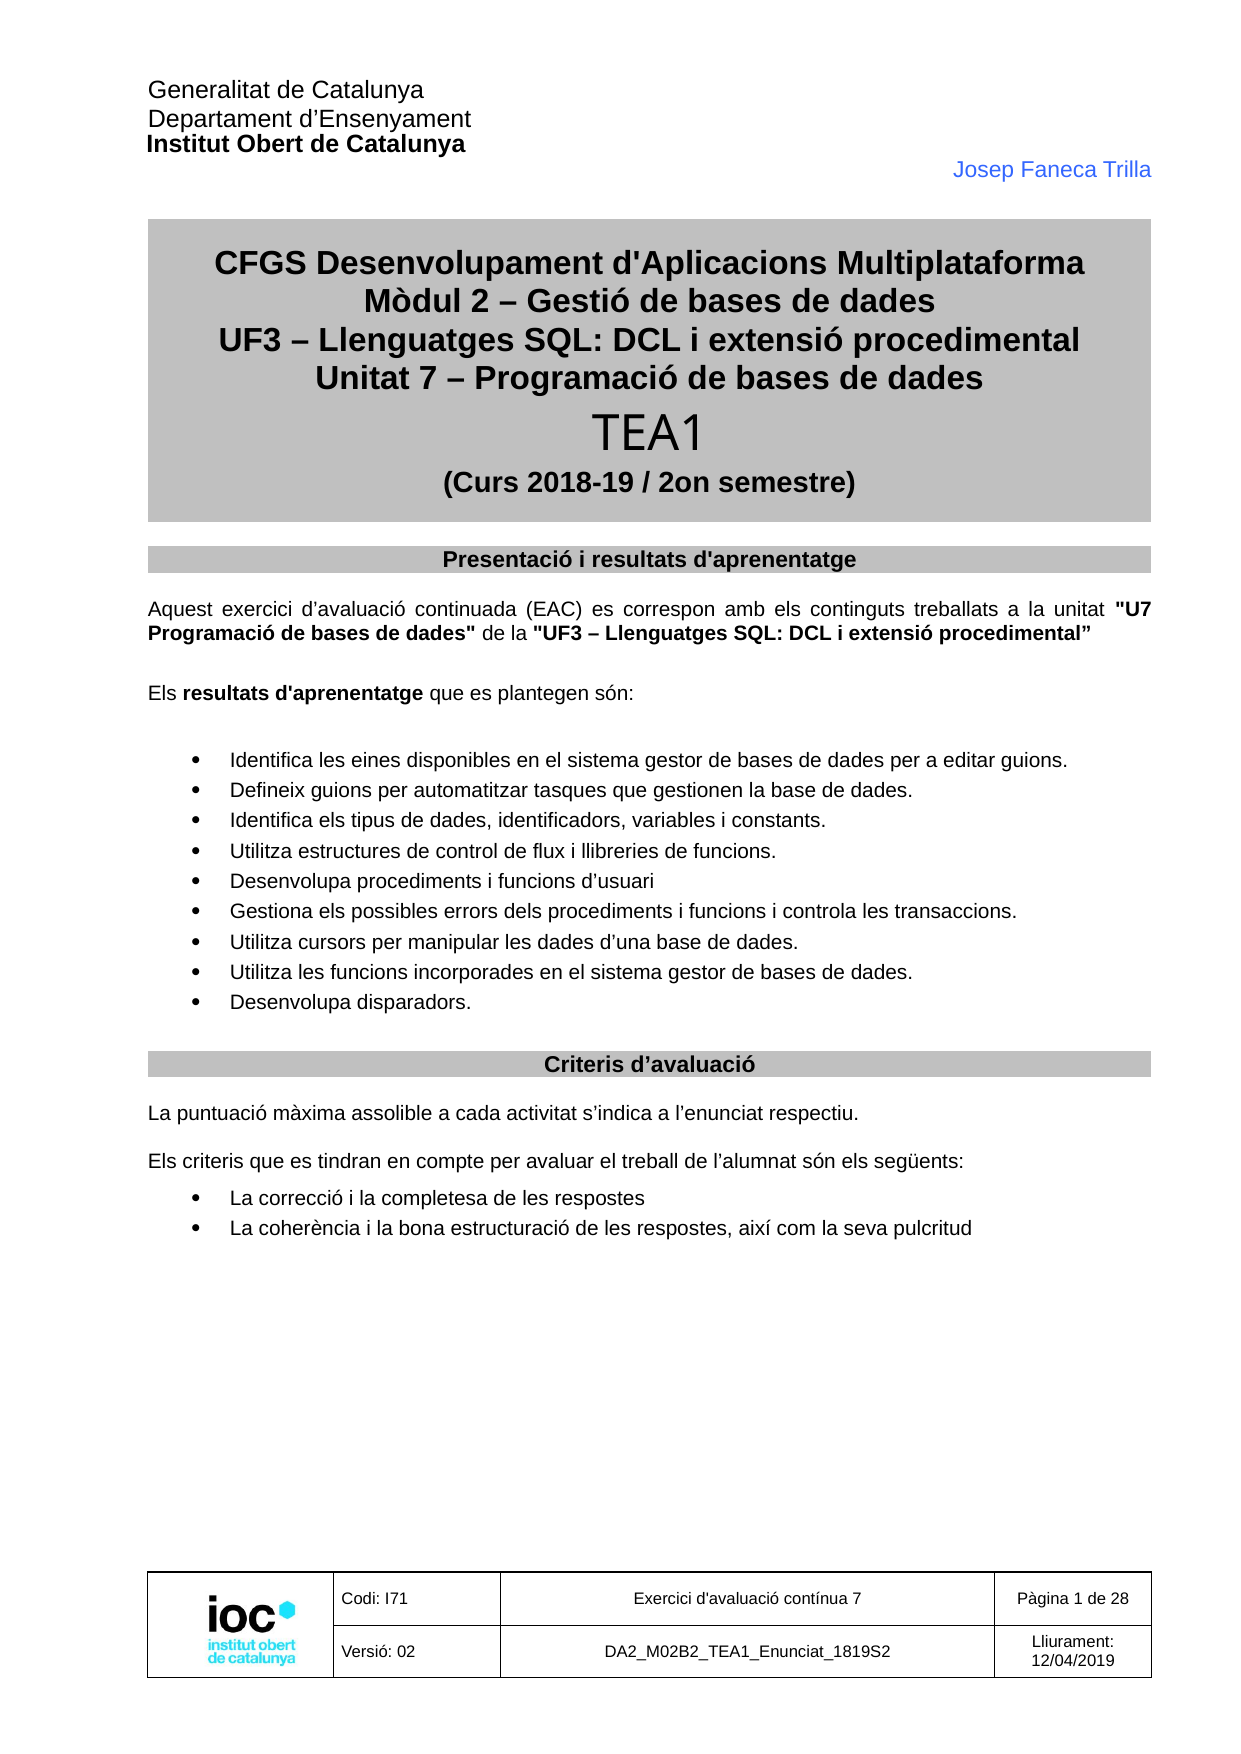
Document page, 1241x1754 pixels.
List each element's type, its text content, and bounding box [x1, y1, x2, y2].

text Els resultats d'aprenentatge que es plantegen són: [148, 681, 1151, 705]
text CFGS Desenvolupament d'Aplicacions Multiplataforma [148, 243, 1151, 281]
list Desenvolupa procediments i funcions d’usuari [192, 869, 1151, 893]
subtitle UF3 – Llenguatges SQL: DCL i extensió procedimental [148, 320, 1151, 358]
text Aquest exercici d’avaluació continuada (EAC) es correspon amb els continguts treballats a la unitat "U7 Programació de bases de dades" de la "UF3 – Llenguatges SQL: DCL i extensió procedimental” [148, 597, 1151, 644]
list La correcció i la completesa de les respostes [192, 1185, 1151, 1209]
text Criteris d’avaluació [148, 1051, 1151, 1077]
text TEA1 [148, 397, 1151, 465]
text La puntuació màxima assolible a cada activitat s’indica a l’enunciat respectiu. [148, 1101, 1151, 1125]
list Identifica les eines disponibles en el sistema gestor de bases de dades per a editar guions. [192, 748, 1151, 772]
list Utilitza estructures de control de flux i llibreries de funcions. [192, 839, 1151, 863]
text (Curs 2018-19 / 2on semestre) [148, 465, 1151, 498]
list Gestiona els possibles errors dels procediments i funcions i controla les transaccions. [192, 899, 1151, 923]
text Unitat 7 – Programació de bases de dades [148, 358, 1151, 397]
list Desenvolupa disparadors. [192, 990, 1151, 1014]
list Utilitza les funcions incorporades en el sistema gestor de bases de dades. [192, 960, 1151, 984]
text Presentació i resultats d'aprenentatge [148, 546, 1151, 573]
list Defineix guions per automatitzar tasques que gestionen la base de dades. [192, 778, 1151, 802]
text Els criteris que es tindran en compte per avaluar el treball de l’alumnat són els següents: [148, 1149, 1151, 1173]
list La coherència i la bona estructuració de les respostes, així com la seva pulcritud [192, 1216, 1151, 1240]
list Identifica els tipus de dades, identificadors, variables i constants. [192, 808, 1151, 832]
picture [195, 1581, 309, 1677]
subtitle Mòdul 2 – Gestió de bases de dades [148, 281, 1151, 320]
list Utilitza cursors per manipular les dades d’una base de dades. [192, 929, 1151, 954]
